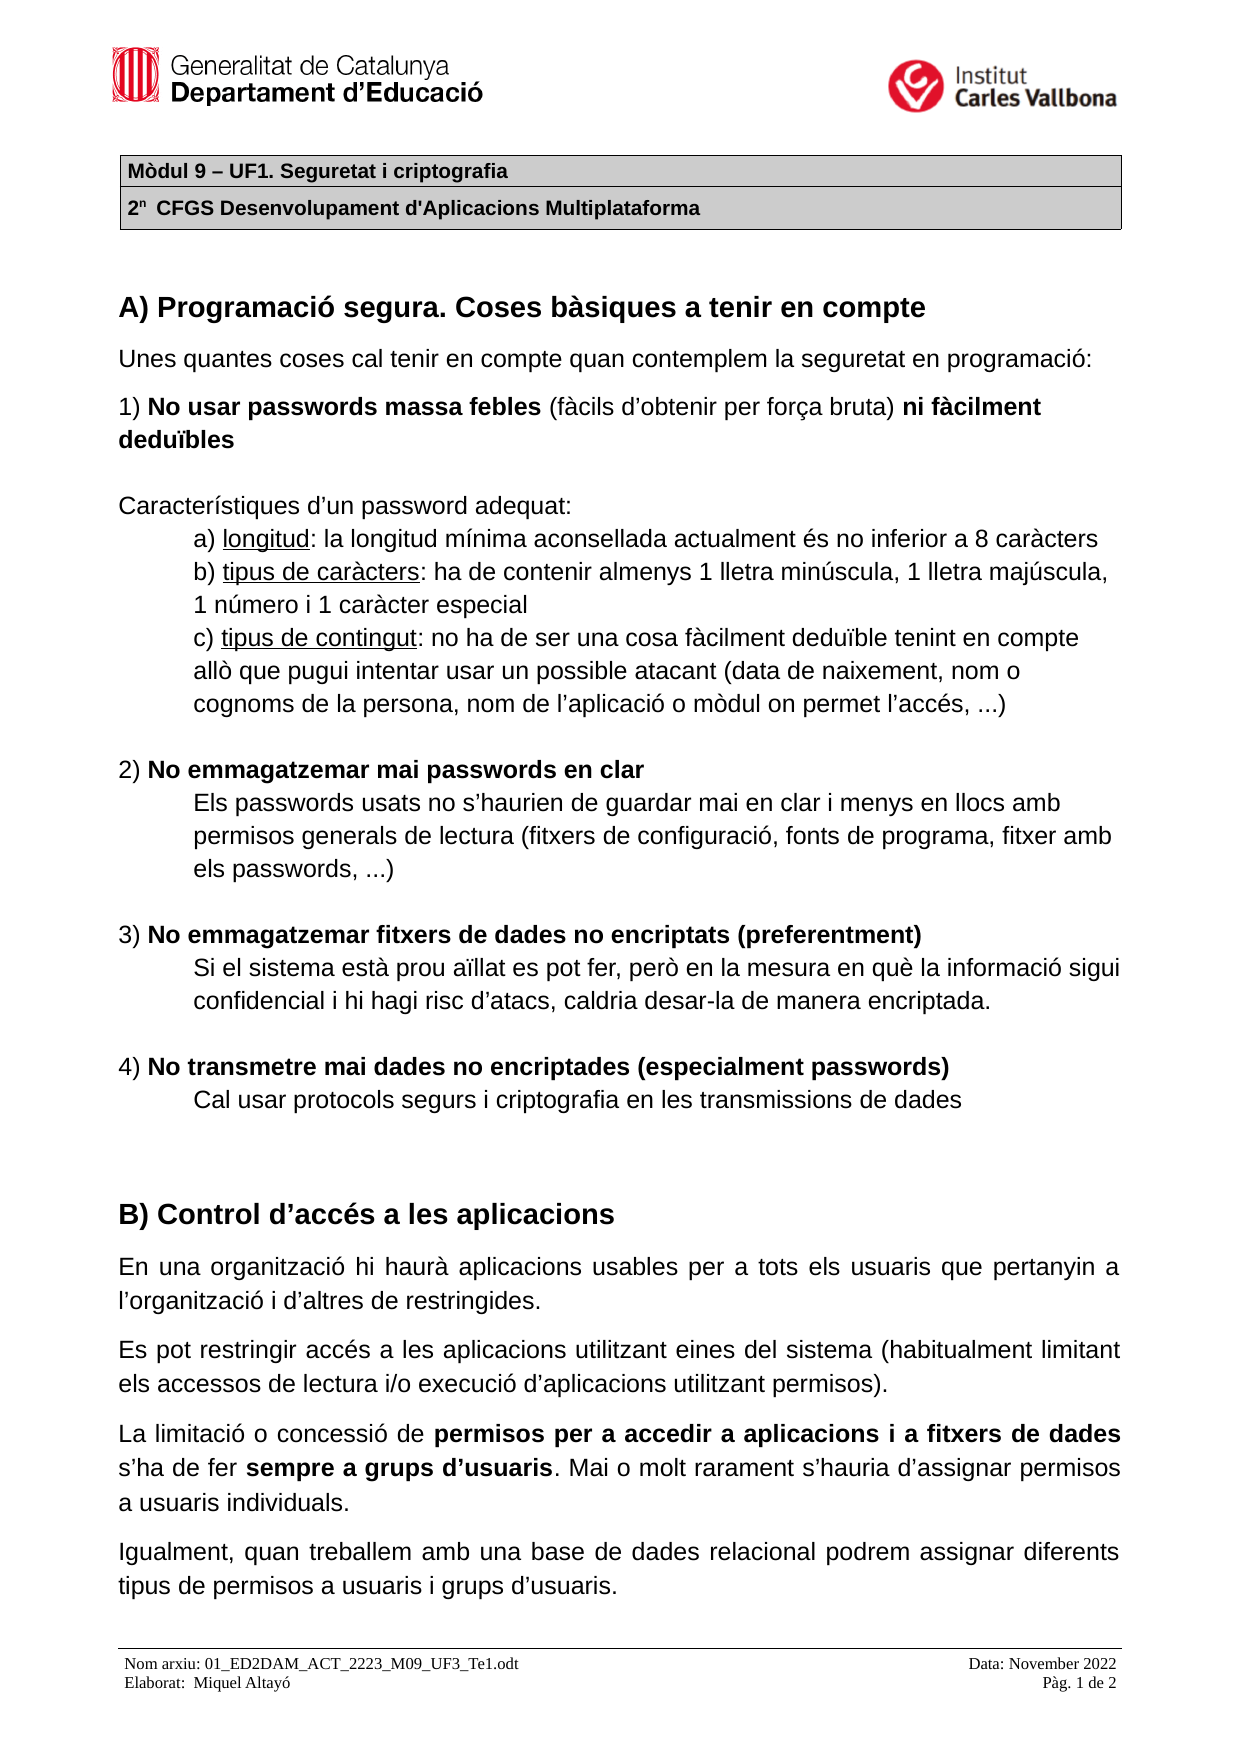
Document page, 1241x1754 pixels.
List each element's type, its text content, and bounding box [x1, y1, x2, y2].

text 2) No emmagatzemar mai passwords en clar [118, 755, 1122, 784]
table_header Mòdul 9 – UF1. Seguretat i criptografia [121, 156, 1121, 186]
picture [886, 56, 1128, 115]
text Unes quantes coses cal tenir en compte quan contemplem la seguretat en programació: [118, 344, 1122, 373]
text En una organització hi haurà aplicacions usables per a tots els usuaris que pertanyin a l’organització i d’altres de restringides. [118, 1251, 1122, 1315]
text La limitació o concessió de permisos per a accedir a aplicacions i a fitxers de dades s’ha de fer sempre a grups d’usuaris. Mai o molt rarament s’hauria d’assignar permisos a usuaris individuals. [118, 1418, 1122, 1516]
text 1) No usar passwords massa febles (fàcils d’obtenir per força bruta) ni fàcilment deduïbles [118, 392, 1122, 454]
text a) longitud: la longitud mínima aconsellada actualment és no inferior a 8 caràcters [193, 524, 1122, 553]
text B) Control d’accés a les aplicacions [118, 1197, 1122, 1230]
text Es pot restringir accés a les aplicacions utilitzant eines del sistema (habitualment limitant els accessos de lectura i/o execució d’aplicacions utilitzant permisos). [118, 1335, 1122, 1398]
text 4) No transmetre mai dades no encriptades (especialment passwords) [118, 1052, 1122, 1081]
text Cal usar protocols segurs i criptografia en les transmissions de dades [118, 1085, 1122, 1114]
picture [112, 46, 510, 109]
table_cell 2n CFGS Desenvolupament d'Aplicacions Multiplataforma [121, 187, 1121, 229]
text 3) No emmagatzemar fitxers de dades no encriptats (preferentment) [118, 920, 1122, 949]
text A) Programació segura. Coses bàsiques a tenir en compte [118, 289, 1122, 323]
text b) tipus de caràcters: ha de contenir almenys 1 lletra minúscula, 1 lletra majúscula, 1 número i 1 caràcter especial [193, 557, 1122, 619]
text Igualment, quan treballem amb una base de dades relacional podrem assignar diferents tipus de permisos a usuaris i grups d’usuaris. [118, 1537, 1122, 1600]
text Característiques d’un password adequat: [118, 491, 1122, 520]
text Els passwords usats no s’haurien de guardar mai en clar i menys en llocs amb permisos generals de lectura (fitxers de configuració, fonts de programa, fitxer amb els passwords, ...) [193, 788, 1122, 883]
text Si el sistema està prou aïllat es pot fer, però en la mesura en què la informació sigui confidencial i hi hagi risc d’atacs, caldria desar-la de manera encriptada. [193, 953, 1122, 1015]
text c) tipus de contingut: no ha de ser una cosa fàcilment deduïble tenint en compte allò que pugui intentar usar un possible atacant (data de naixement, nom o cognoms de la persona, nom de l’aplicació o mòdul on permet l’accés, ...) [193, 623, 1122, 718]
